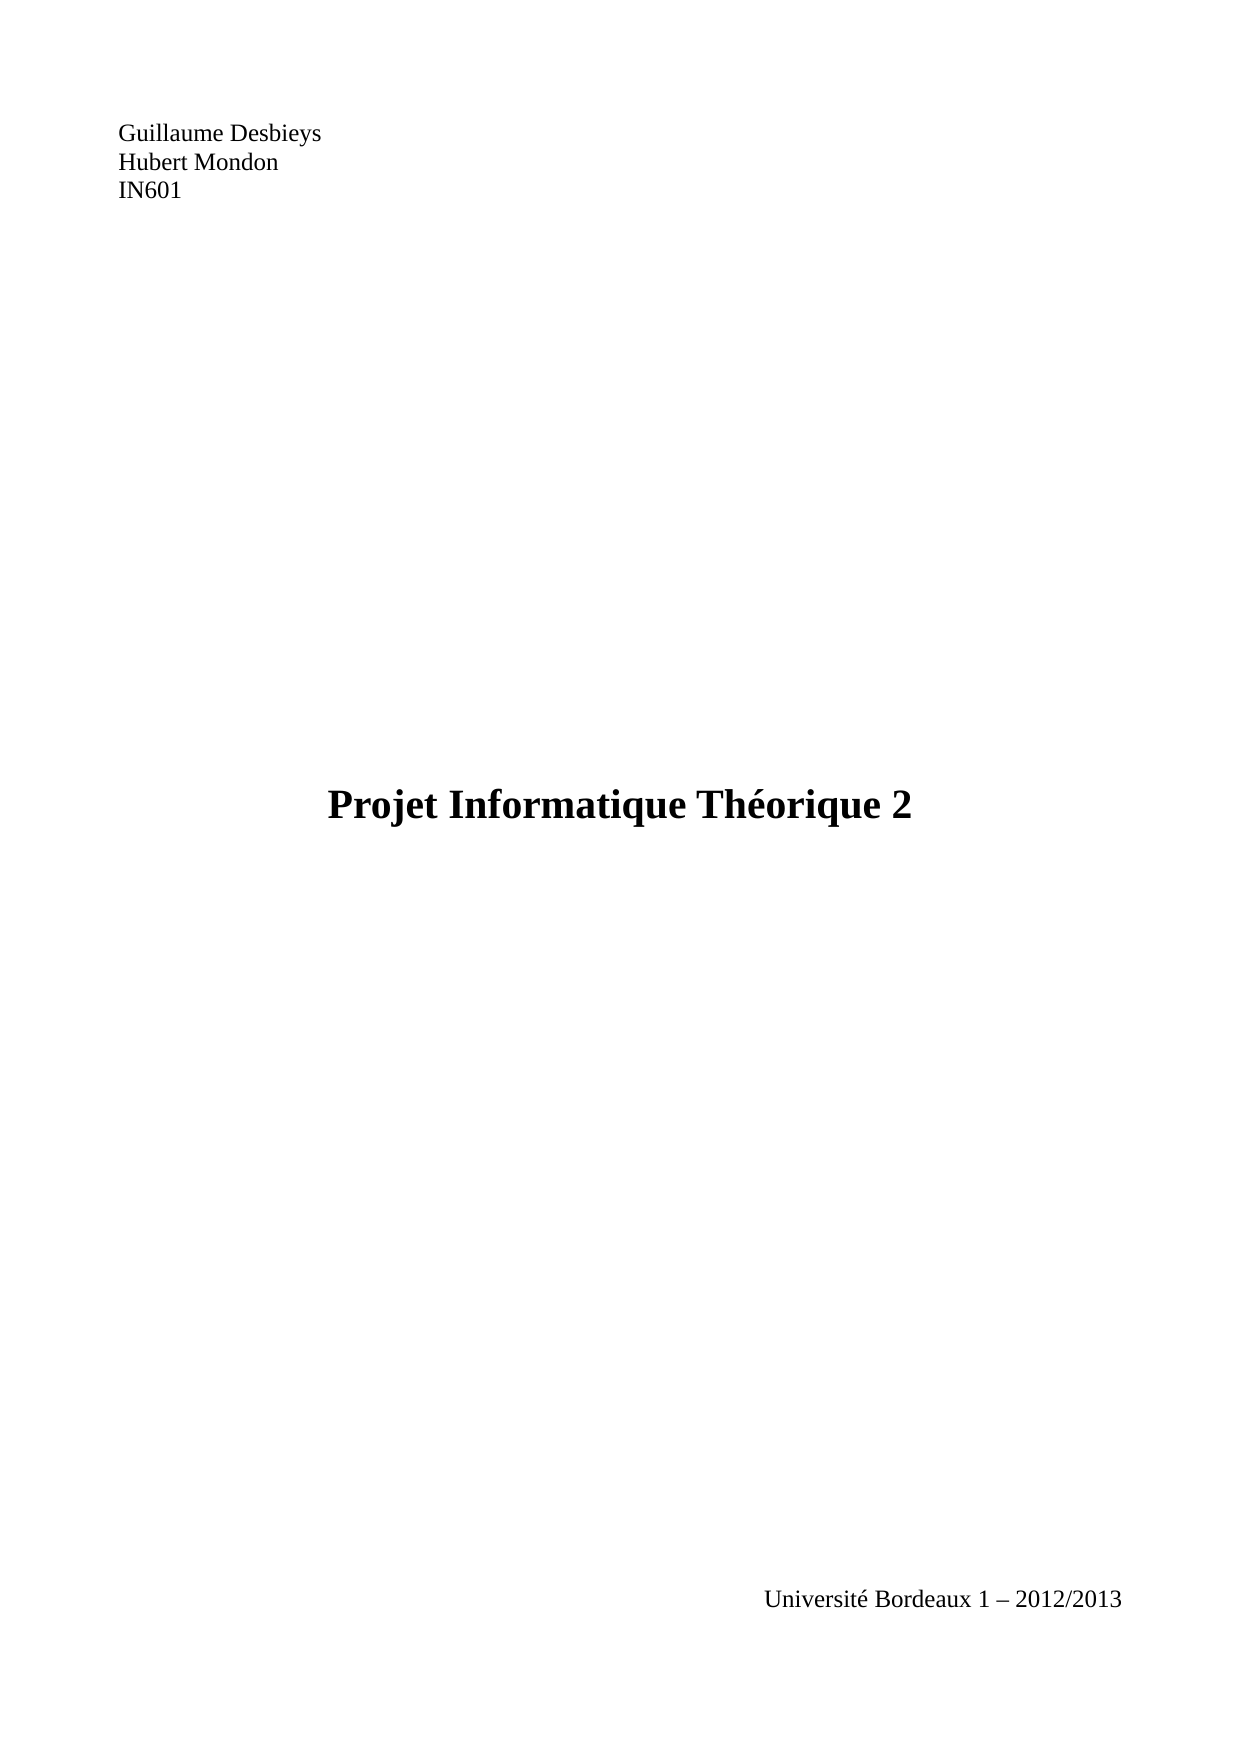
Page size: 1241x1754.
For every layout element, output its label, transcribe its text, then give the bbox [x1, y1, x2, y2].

text Université Bordeaux 1 – 2012/2013 [118, 1584, 1122, 1613]
text Hubert Mondon [118, 147, 1122, 176]
text Guillaume Desbieys [118, 118, 1122, 147]
text IN601 [118, 176, 1122, 204]
text Projet Informatique Théorique 2 [118, 779, 1122, 827]
